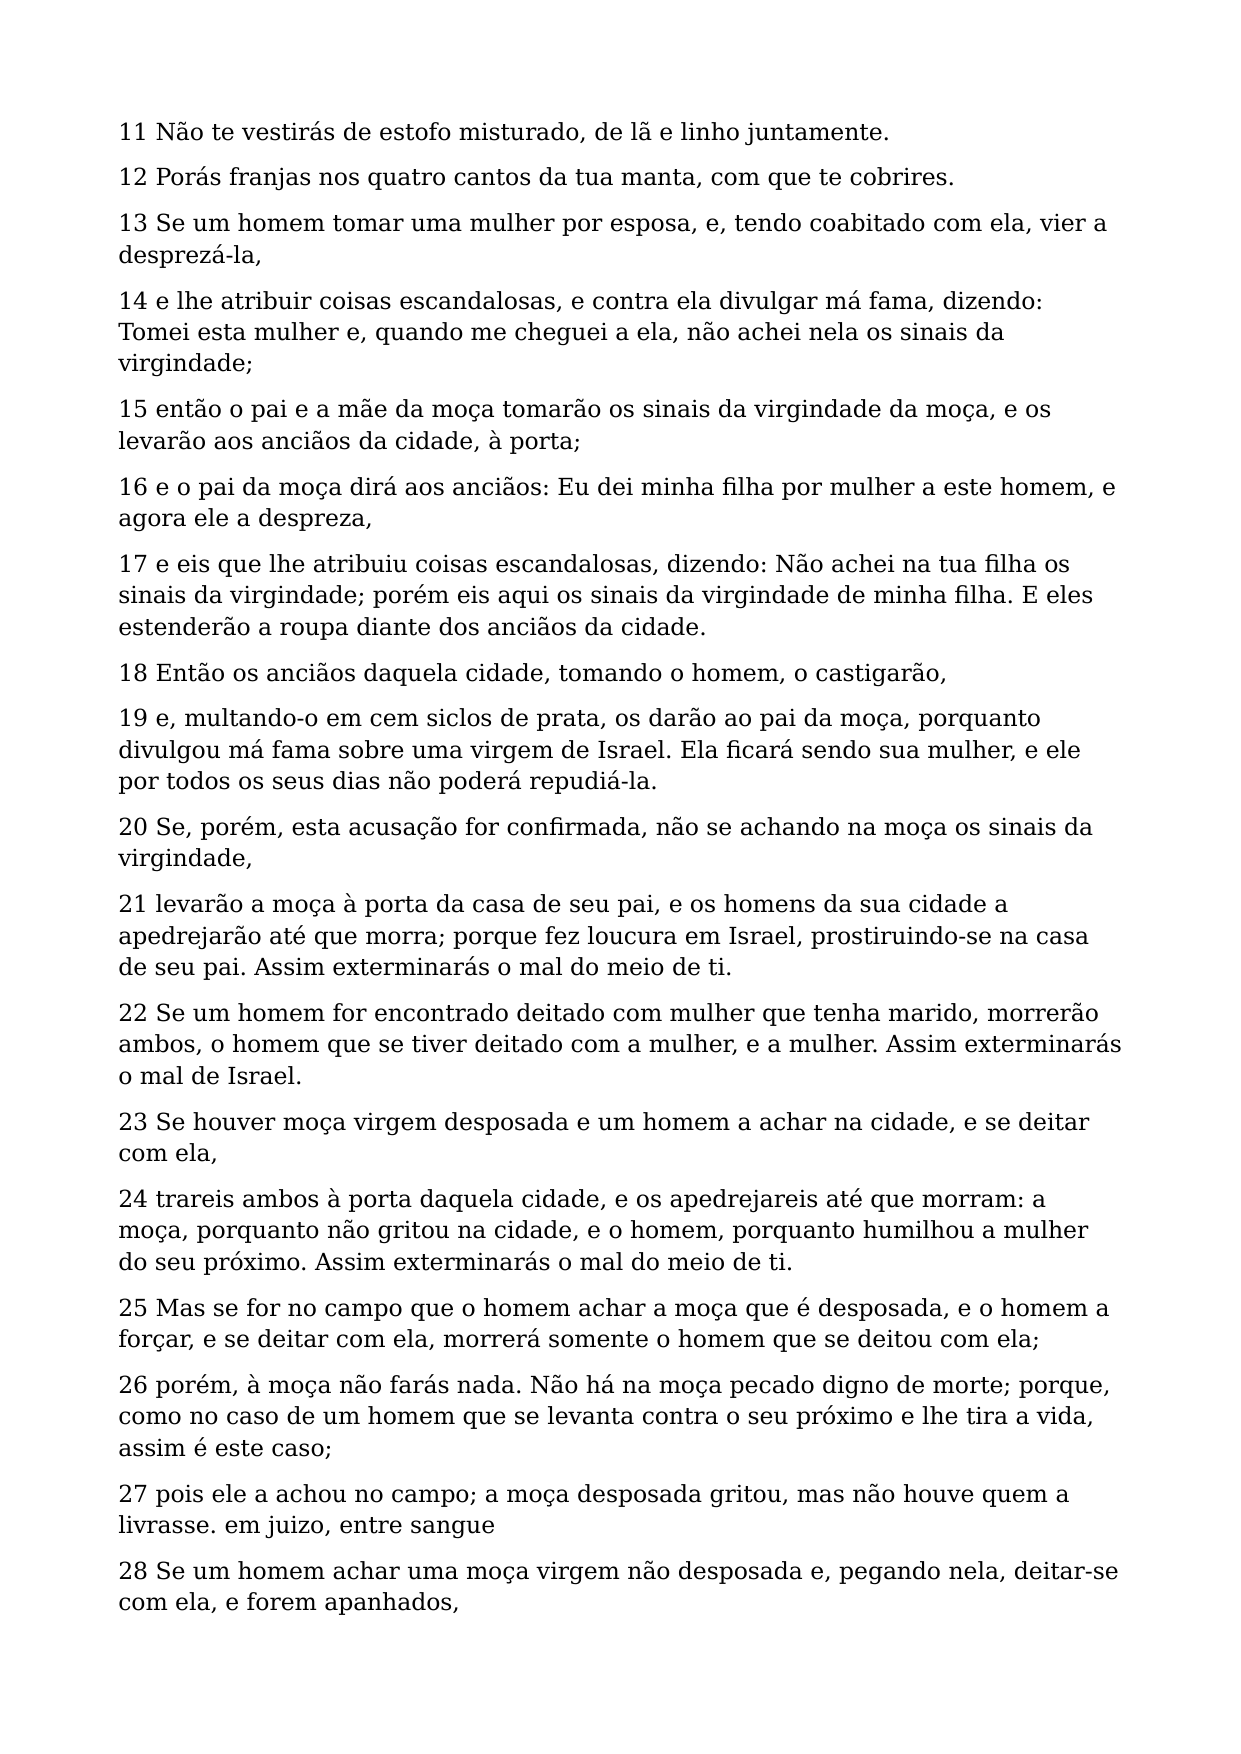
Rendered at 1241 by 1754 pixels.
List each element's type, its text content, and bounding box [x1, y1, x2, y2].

text 23 Se houver moça virgem desposada e um homem a achar na cidade, e se deitar com ela, [118, 1108, 1122, 1167]
text 26 porém, à moça não farás nada. Não há na moça pecado digno de morte; porque, como no caso de um homem que se levanta contra o seu próximo e lhe tira a vida, assim é este caso; [118, 1372, 1122, 1462]
text 24 trareis ambos à porta daquela cidade, e os apedrejareis até que morram: a moça, porquanto não gritou na cidade, e o homem, porquanto humilhou a mulher do seu próximo. Assim exterminarás o mal do meio de ti. [118, 1186, 1122, 1276]
text 18 Então os anciãos daquela cidade, tomando o homem, o castigarão, [118, 659, 1122, 686]
text 11 Não te vestirás de estofo misturado, de lã e linho juntamente. [118, 118, 1122, 145]
text 20 Se, porém, esta acusação for confirmada, não se achando na moça os sinais da virgindade, [118, 814, 1122, 872]
text 22 Se um homem for encontrado deitado com mulher que tenha marido, morrerão ambos, o homem que se tiver deitado com a mulher, e a mulher. Assim exterminarás o mal de Israel. [118, 1000, 1122, 1090]
text 12 Porás franjas nos quatro cantos da tua manta, com que te cobrires. [118, 164, 1122, 191]
text 17 e eis que lhe atribuiu coisas escandalosas, dizendo: Não achei na tua filha os sinais da virgindade; porém eis aqui os sinais da virgindade de minha filha. E eles estenderão a roupa diante dos anciãos da cidade. [118, 551, 1122, 641]
text 13 Se um homem tomar uma mulher por esposa, e, tendo coabitado com ela, vier a desprezá-la, [118, 210, 1122, 269]
text 15 então o pai e a mãe da moça tomarão os sinais da virgindade da moça, e os levarão aos anciãos da cidade, à porta; [118, 396, 1122, 454]
text 28 Se um homem achar uma moça virgem não desposada e, pegando nela, deitar-se com ela, e forem apanhados, [118, 1557, 1122, 1616]
text 25 Mas se for no campo que o homem achar a moça que é desposada, e o homem a forçar, e se deitar com ela, morrerá somente o homem que se deitou com ela; [118, 1294, 1122, 1353]
text 27 pois ele a achou no campo; a moça desposada gritou, mas não houve quem a livrasse. em juizo, entre sangue [118, 1480, 1122, 1539]
text 16 e o pai da moça dirá aos anciãos: Eu dei minha filha por mulher a este homem, e agora ele a despreza, [118, 473, 1122, 532]
text 19 e, multando-o em cem siclos de prata, os darão ao pai da moça, porquanto divulgou má fama sobre uma virgem de Israel. Ela ficará sendo sua mulher, e ele por todos os seus dias não poderá repudiá-la. [118, 705, 1122, 795]
text 21 levarão a moça à porta da casa de seu pai, e os homens da sua cidade a apedrejarão até que morra; porque fez loucura em Israel, prostiruindo-se na casa de seu pai. Assim exterminarás o mal do meio de ti. [118, 891, 1122, 981]
text 14 e lhe atribuir coisas escandalosas, e contra ela divulgar má fama, dizendo: Tomei esta mulher e, quando me cheguei a ela, não achei nela os sinais da virgindade; [118, 287, 1122, 377]
